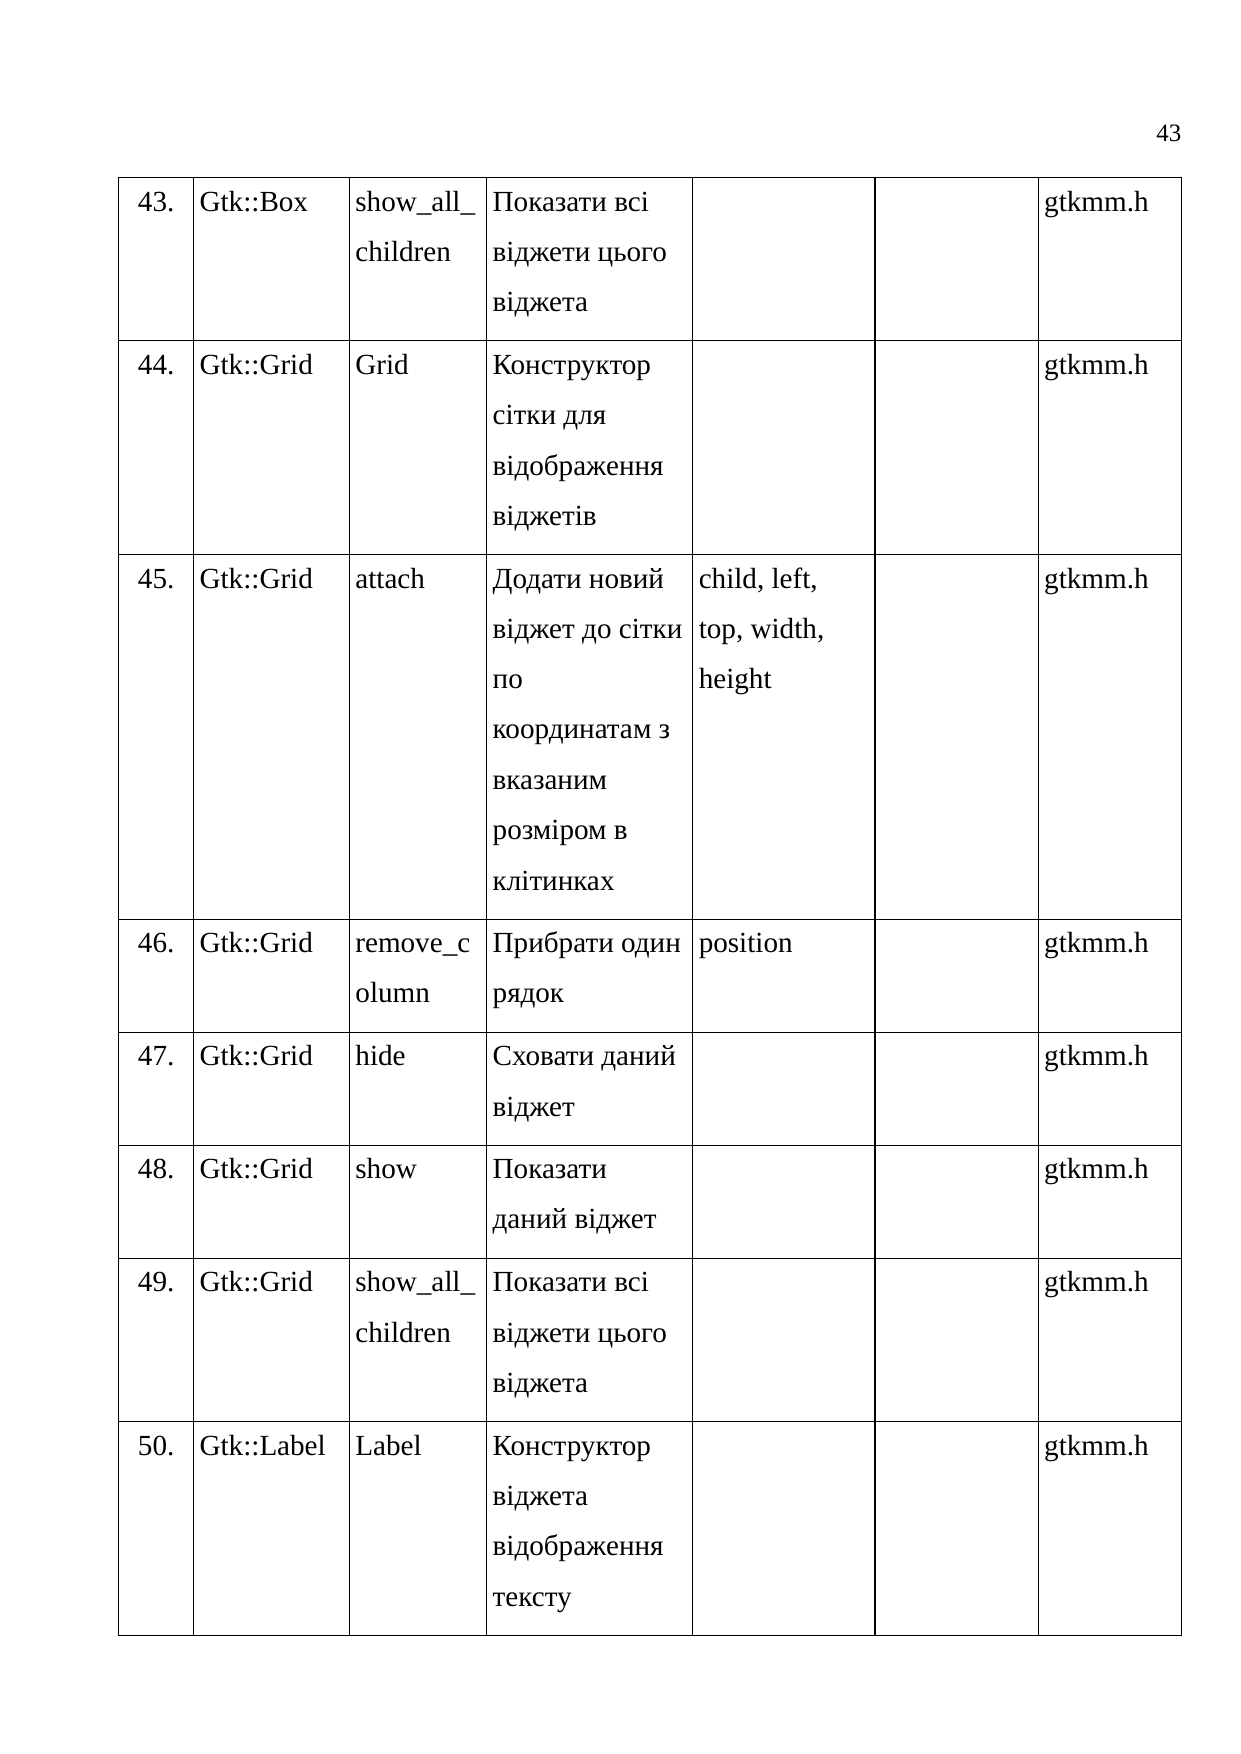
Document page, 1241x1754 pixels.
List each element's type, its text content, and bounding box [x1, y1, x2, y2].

table_cell [693, 178, 874, 340]
table_cell [876, 341, 1038, 554]
table_cell [693, 341, 874, 554]
table_cell [876, 555, 1038, 918]
table_cell gtkmm.h [1039, 920, 1181, 1032]
table_cell [876, 1033, 1038, 1144]
table_cell Показати даний віджет [487, 1146, 692, 1258]
table_cell show [350, 1146, 486, 1258]
table_cell Gtk::Grid [194, 1033, 349, 1144]
table_cell Gtk::Label [194, 1422, 349, 1634]
table_cell gtkmm.h [1039, 555, 1181, 918]
table_cell [876, 178, 1038, 340]
table_cell 47. [119, 1033, 193, 1144]
table_cell 46. [119, 920, 193, 1032]
table_cell child, left, top, width, height [693, 555, 874, 918]
table_cell Прибрати один рядок [487, 920, 692, 1032]
table_cell [876, 920, 1038, 1032]
table_cell gtkmm.h [1039, 1146, 1181, 1258]
table_cell Показати всі віджети цього віджета [487, 178, 692, 340]
table_cell 43. [119, 178, 193, 340]
table_cell Gtk::Grid [194, 341, 349, 554]
table_cell gtkmm.h [1039, 341, 1181, 554]
table_cell show_all_children [350, 178, 486, 340]
table_cell attach [350, 555, 486, 918]
table_cell Показати всі віджети цього віджета [487, 1259, 692, 1421]
table_cell gtkmm.h [1039, 1422, 1181, 1634]
table_cell Gtk::Grid [194, 555, 349, 918]
table_cell hide [350, 1033, 486, 1144]
table_cell [876, 1259, 1038, 1421]
table_cell Gtk::Box [194, 178, 349, 340]
table_cell position [693, 920, 874, 1032]
table_cell [876, 1422, 1038, 1634]
table_cell remove_column [350, 920, 486, 1032]
table_cell [693, 1146, 874, 1258]
table_cell [693, 1422, 874, 1634]
table_cell [876, 1146, 1038, 1258]
table_cell [693, 1259, 874, 1421]
table_cell Додати новий віджет до сітки по координатам з вказаним розміром в клітинках [487, 555, 692, 918]
table_cell show_all_children [350, 1259, 486, 1421]
table_cell Label [350, 1422, 486, 1634]
table_cell 45. [119, 555, 193, 918]
table_cell 49. [119, 1259, 193, 1421]
table_cell 48. [119, 1146, 193, 1258]
table_cell gtkmm.h [1039, 1259, 1181, 1421]
table_cell 50. [119, 1422, 193, 1634]
table_cell gtkmm.h [1039, 178, 1181, 340]
table_cell Конструктор віджета відображення тексту [487, 1422, 692, 1634]
table_cell 44. [119, 341, 193, 554]
table_cell Grid [350, 341, 486, 554]
table_cell [693, 1033, 874, 1144]
table_cell gtkmm.h [1039, 1033, 1181, 1144]
table_cell Gtk::Grid [194, 1146, 349, 1258]
table_cell Сховати даний віджет [487, 1033, 692, 1144]
table_cell Конструктор сітки для відображення віджетів [487, 341, 692, 554]
table_cell Gtk::Grid [194, 920, 349, 1032]
table_cell Gtk::Grid [194, 1259, 349, 1421]
